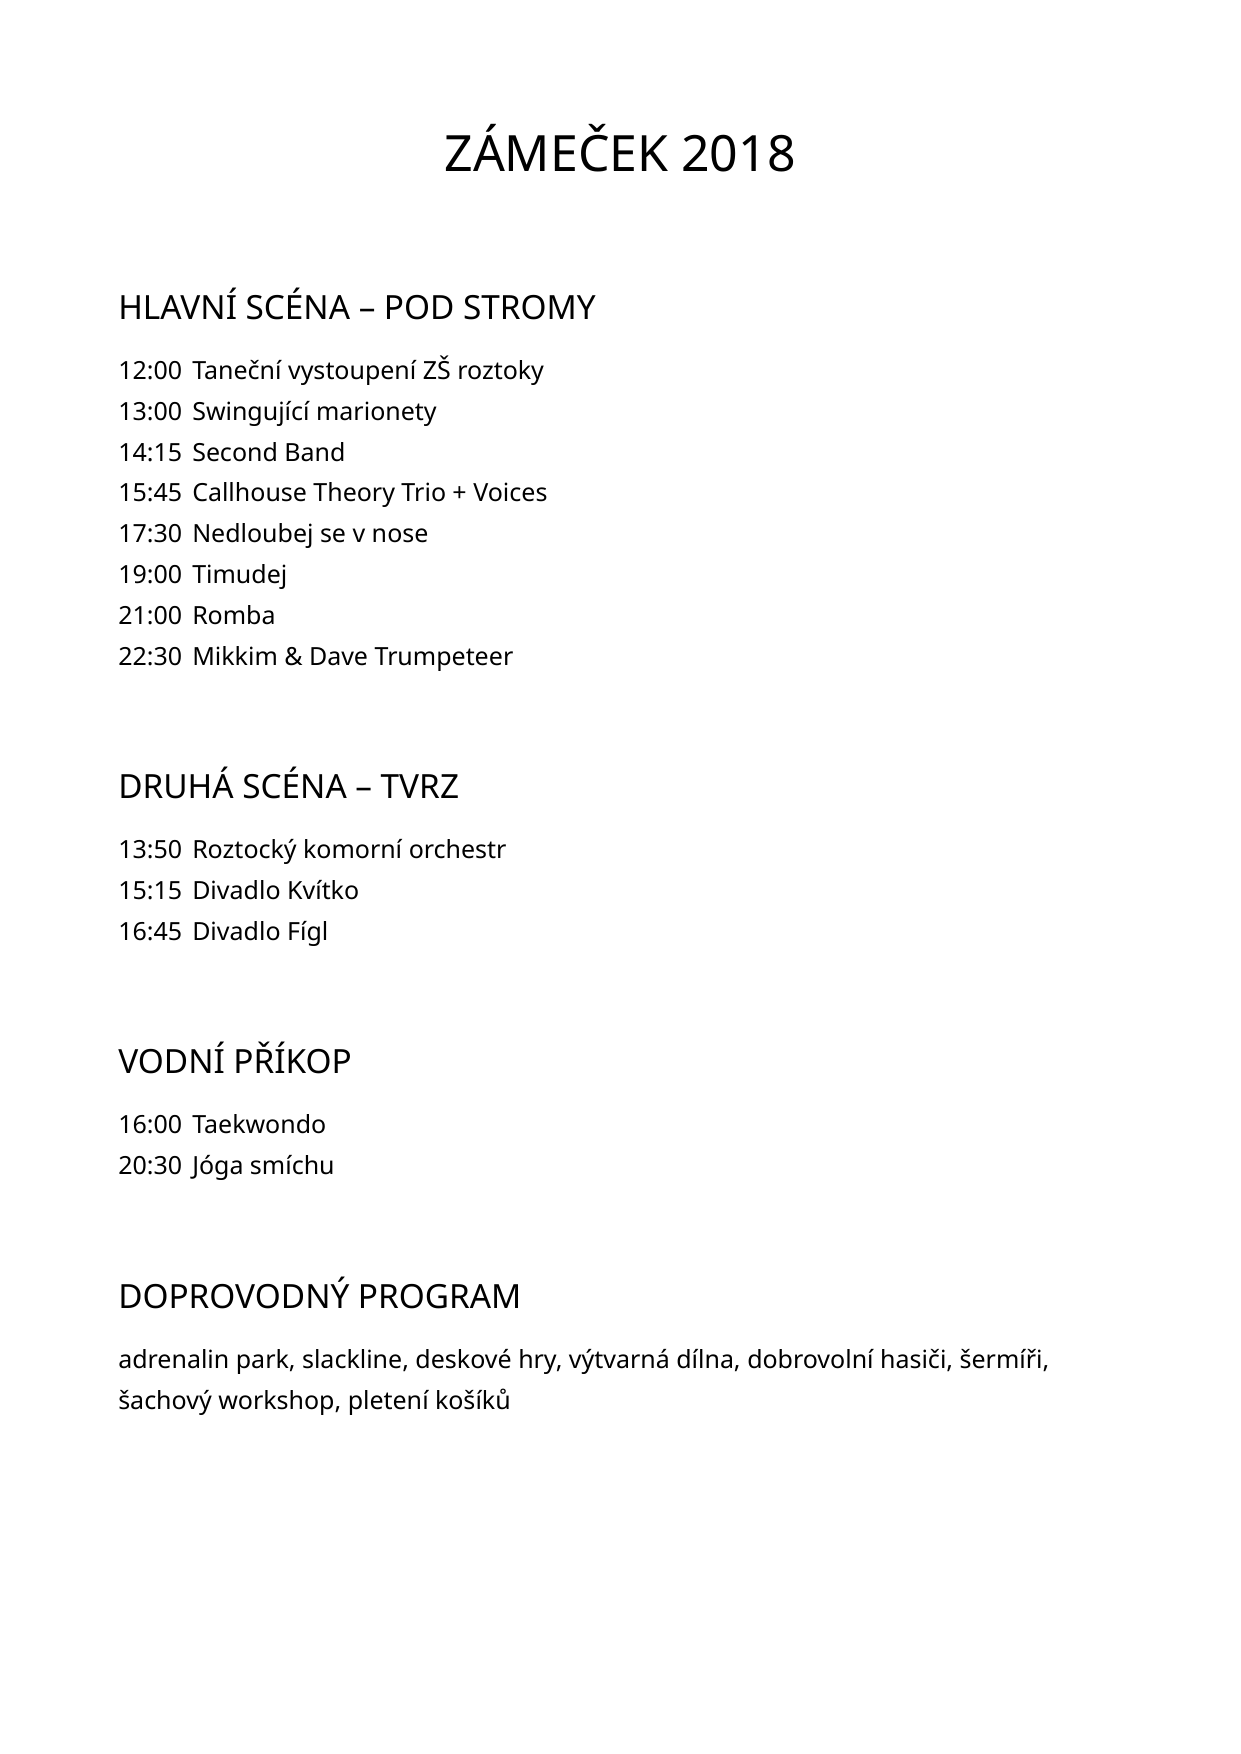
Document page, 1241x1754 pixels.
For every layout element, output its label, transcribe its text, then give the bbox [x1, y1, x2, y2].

text ZÁMEČEK 2018 [118, 118, 1122, 186]
text DRUHÁ SCÉNA – TVRZ [118, 763, 1122, 808]
text DOPROVODNÝ PROGRAM [118, 1272, 1122, 1318]
text HLAVNÍ SCÉNA – POD STROMY [118, 283, 1122, 329]
text adrenalin park, slackline, deskové hry, výtvarná dílna, dobrovolní hasiči, šermíři, šachový workshop, pletení košíků [118, 1341, 1122, 1416]
text 16:00 Taekwondo 20:30 Jóga smíchu [118, 1107, 1122, 1182]
text 12:00 Taneční vystoupení ZŠ roztoky 13:00 Swingující marionety 14:15 Second Band 15:45 Callhouse Theory Trio + Voices 17:30 Nedloubej se v nose 19:00 Timudej 21:00 Romba 22:30 Mikkim & Dave Trumpeteer [118, 352, 1122, 672]
text VODNÍ PŘÍKOP [118, 1038, 1122, 1083]
text 13:50 Roztocký komorní orchestr 15:15 Divadlo Kvítko 16:45 Divadlo Fígl [118, 832, 1122, 948]
